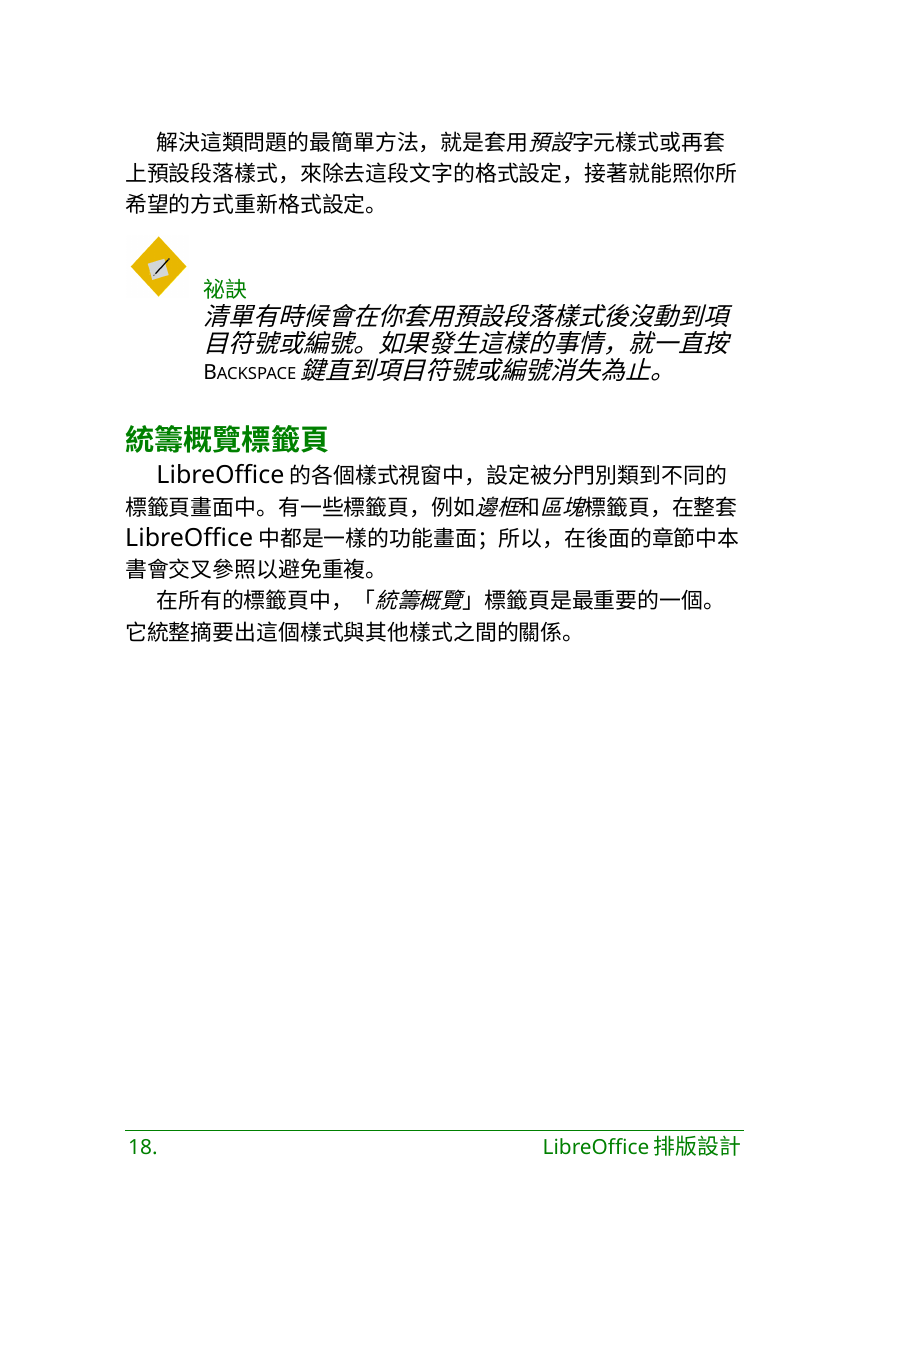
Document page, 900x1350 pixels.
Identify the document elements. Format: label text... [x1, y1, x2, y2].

list 祕訣 [125, 234, 744, 304]
text LibreOffice的各個樣式視窗中，設定被分門別類到不同的標籤頁畫面中。有一些標籤頁，例如邊框和區塊標籤頁，在整套LibreOffice中都是一樣的功能畫面；所以，在後面的章節中本書會交叉參照以避免重複。 [125, 459, 744, 584]
subtitle 統籌概覽標籤頁 [125, 417, 744, 459]
text 清單有時候會在你套用預設段落樣式後沒動到項目符號或編號。如果發生這樣的事情，就一直按Backspace鍵直到項目符號或編號消失為止。 [203, 304, 744, 385]
text 在所有的標籤頁中，「統籌概覽」標籤頁是最重要的一個。 它統整摘要出這個樣式與其他樣式之間的關係。 [125, 584, 744, 646]
text 解決這類問題的最簡單方法，就是套用預設字元樣式或再套上預設段落樣式，來除去這段文字的格式設定，接著就能照你所希望的方式重新格式設定。 [125, 125, 744, 219]
picture [126, 235, 189, 298]
